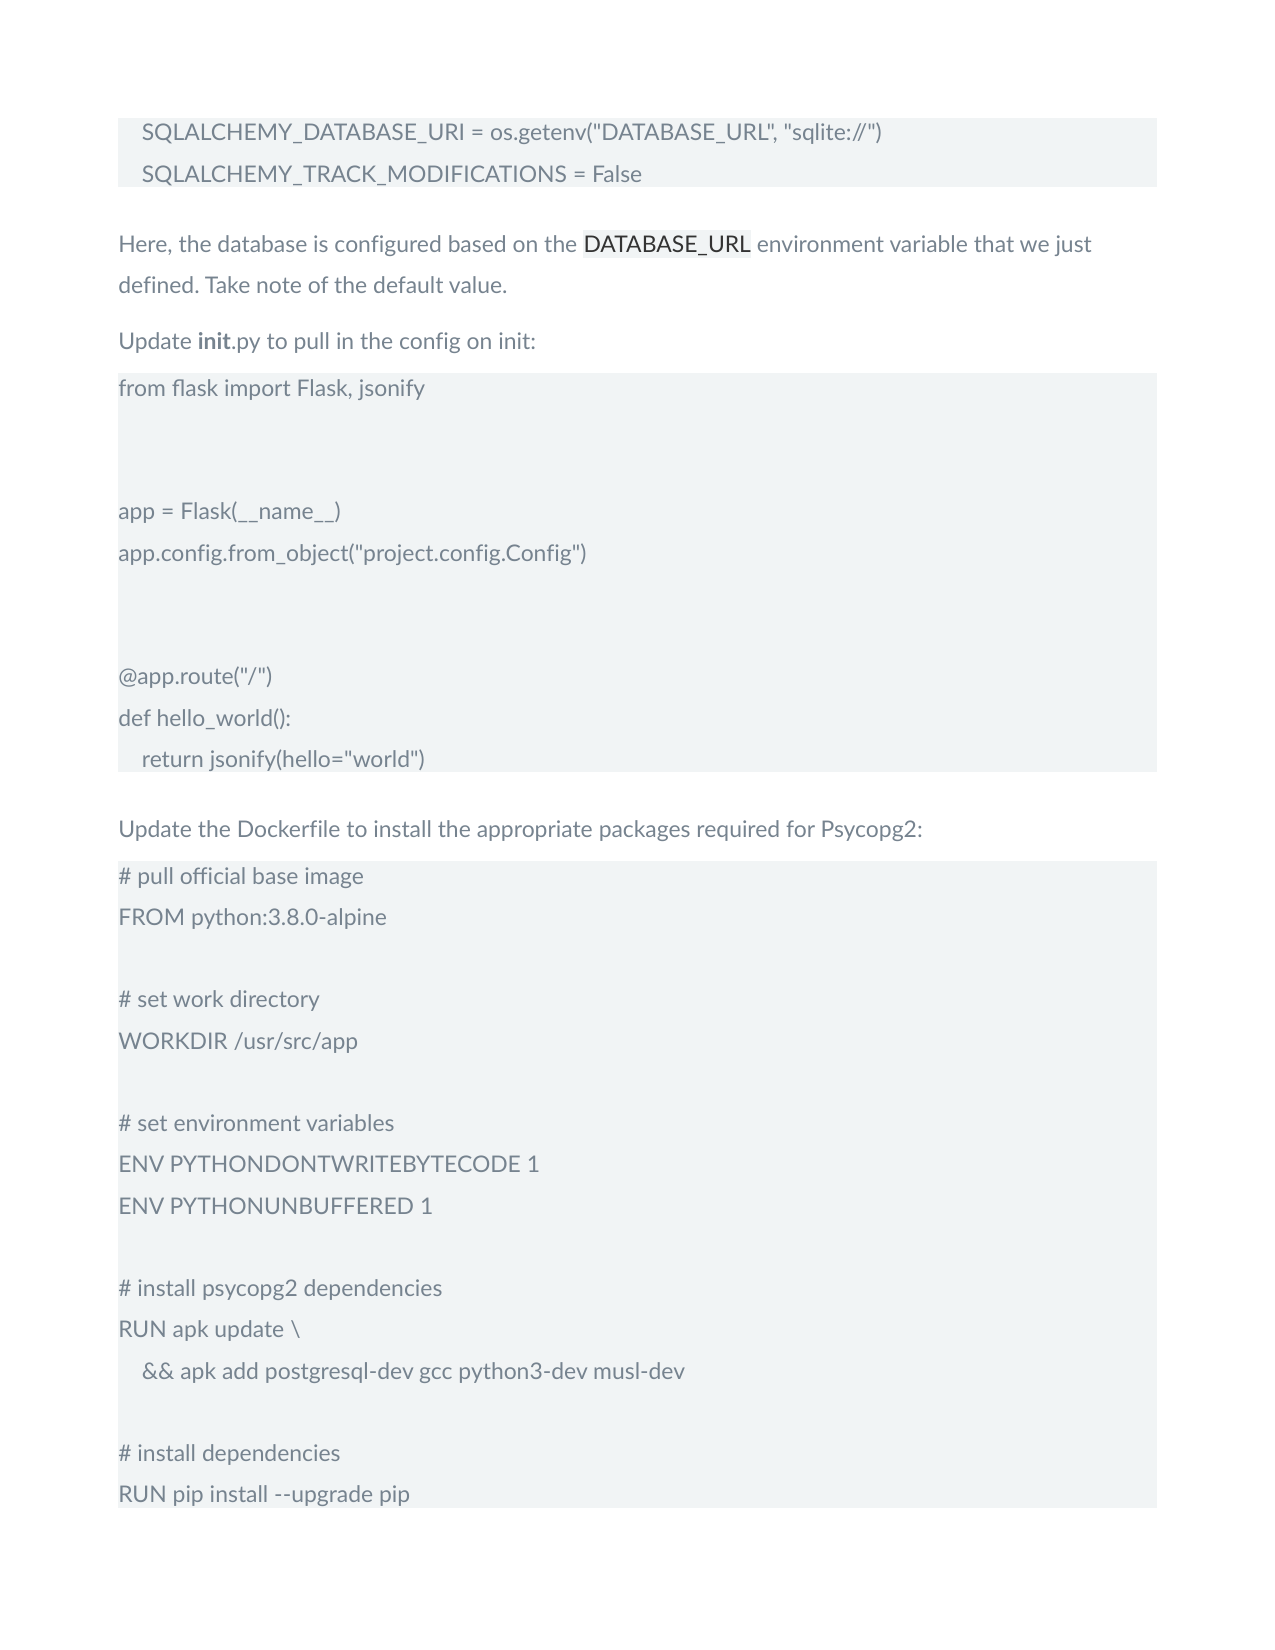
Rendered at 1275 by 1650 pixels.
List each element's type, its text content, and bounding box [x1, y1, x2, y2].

text return jsonify(hello="world") [118, 744, 1157, 772]
text Update the Dockerfile to install the appropriate packages required for Psycopg2: [118, 815, 1157, 843]
text FROM python:3.8.0-alpine [118, 903, 1157, 930]
text # install psycopg2 dependencies [118, 1274, 1157, 1301]
text app = Flask(__name__) [118, 497, 1157, 524]
text SQLALCHEMY_DATABASE_URI = os.getenv("DATABASE_URL", "sqlite://") [118, 118, 1157, 146]
text Here, the database is configured based on the DATABASE_URL environment variable that we just defined. Take note of the default value. [118, 230, 1157, 299]
text RUN apk update \ [118, 1315, 1157, 1343]
text WORKDIR /usr/src/app [118, 1026, 1157, 1054]
text def hello_world(): [118, 703, 1157, 731]
text SQLALCHEMY_TRACK_MODIFICATIONS = False [118, 159, 1157, 187]
text && apk add postgresql-dev gcc python3-dev musl-dev [118, 1356, 1157, 1384]
text ENV PYTHONUNBUFFERED 1 [118, 1191, 1157, 1219]
text # pull official base image [118, 861, 1157, 889]
text # set work directory [118, 985, 1157, 1013]
text Update init.py to pull in the config on init: [118, 327, 1157, 355]
text from flask import Flask, jsonify [118, 373, 1157, 401]
text @app.route("/") [118, 662, 1157, 689]
text ENV PYTHONDONTWRITEBYTECODE 1 [118, 1150, 1157, 1178]
text # set environment variables [118, 1109, 1157, 1136]
text app.config.from_object("project.config.Config") [118, 538, 1157, 566]
text RUN pip install --upgrade pip [118, 1480, 1157, 1508]
text # install dependencies [118, 1439, 1157, 1466]
